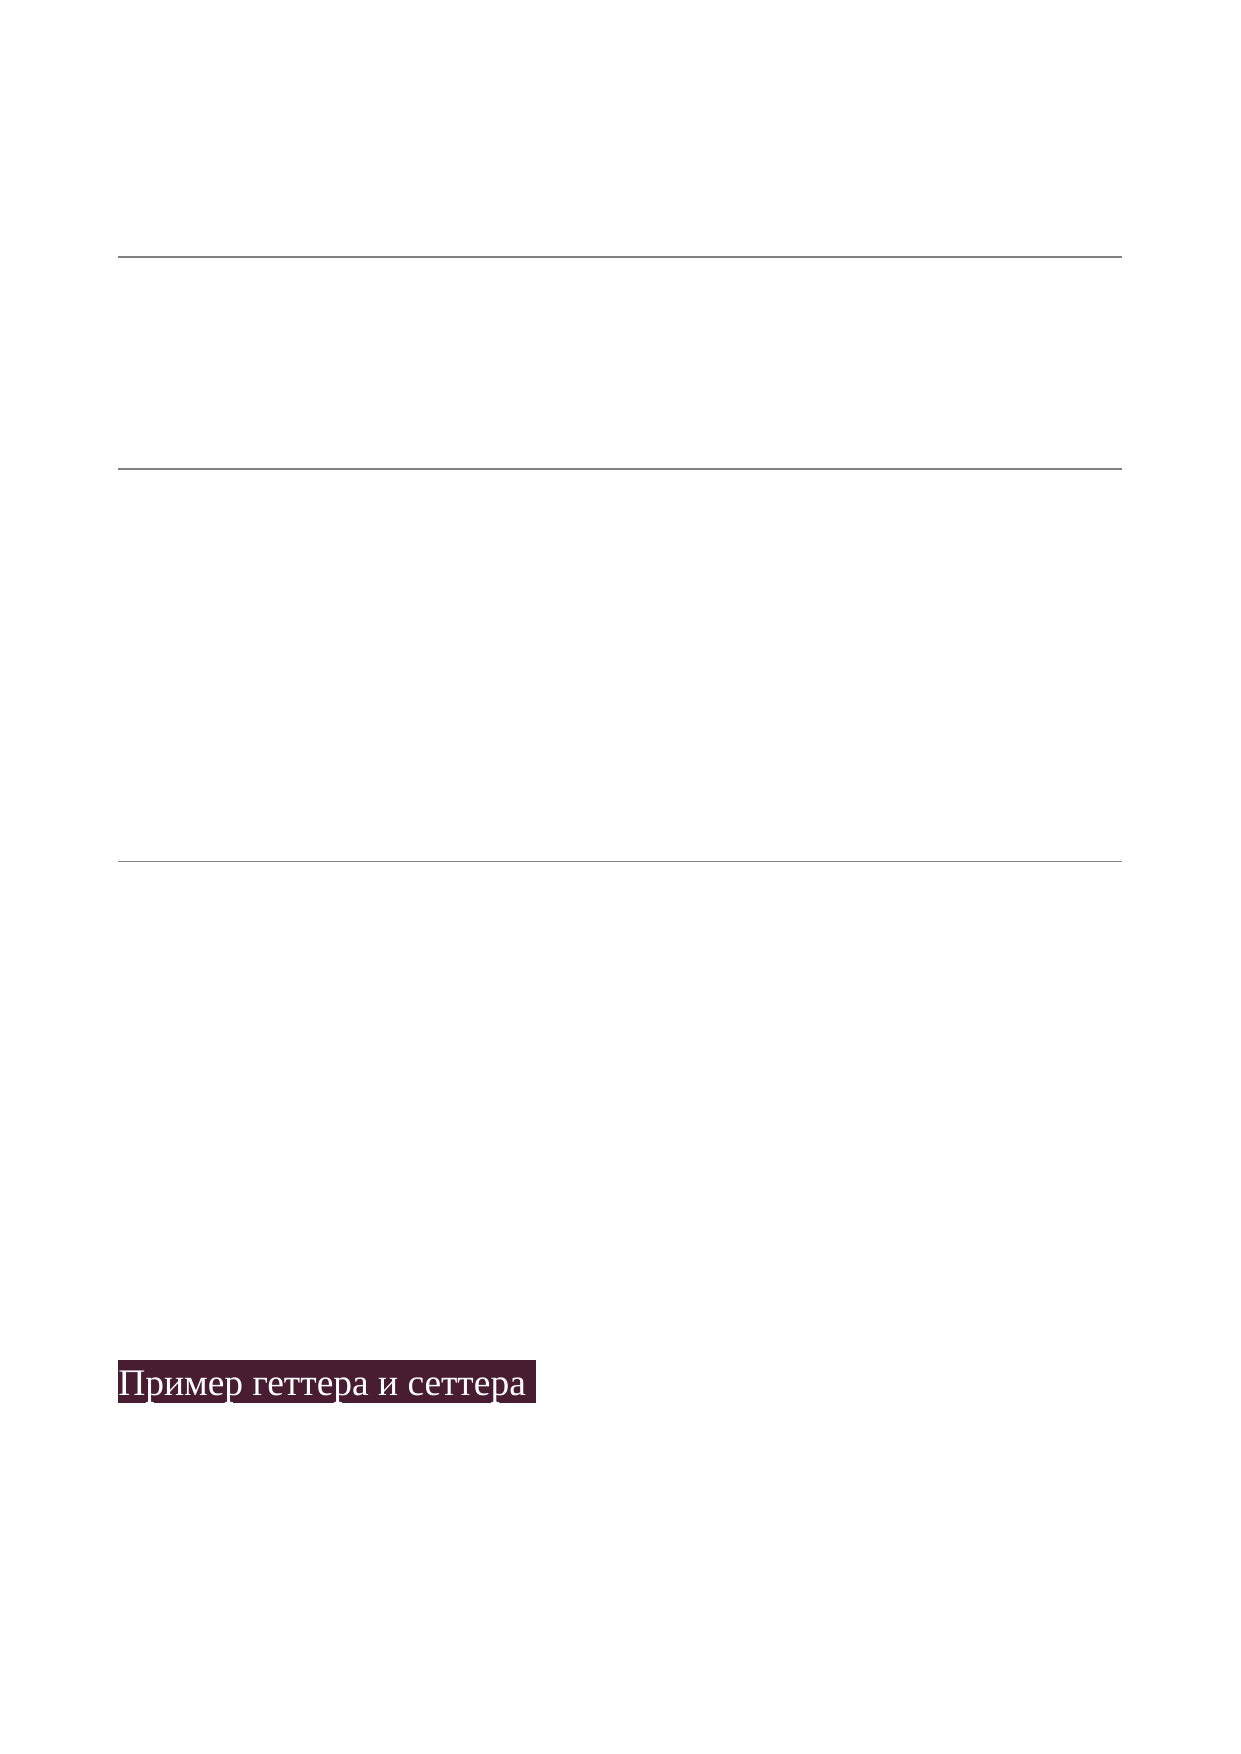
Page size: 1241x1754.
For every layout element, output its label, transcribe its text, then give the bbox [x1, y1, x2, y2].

text То же самое и в классе. [118, 799, 1122, 828]
text Всё, что должно жить в объекте → через this. Без this — это просто временная переменная. [177, 363, 1063, 424]
text } [118, 746, 1122, 770]
subtitle Ответ на твой вопрос [118, 912, 1122, 955]
text Пример class Parent { sayHello() { console.log("Привет из родительского класса"); } } [118, 1447, 1122, 1619]
text const obj = {}; [118, 675, 1122, 699]
text Можно ли без this передать age в конструктор? [177, 968, 1063, 998]
subtitle Аналогия [118, 519, 1122, 562]
text } [118, 622, 1122, 646]
text 👉 Передать — да. Сохранить в объекте — нет. [118, 1028, 1122, 1090]
subtitle Главное правило (ЗАПОМНИ) [118, 1129, 1122, 1172]
text const u = new A(10); [118, 165, 1122, 189]
text o.a = 5; // меняем объект [118, 722, 1122, 746]
text } [118, 118, 1122, 142]
text function f(o) { [118, 699, 1122, 722]
text Пример геттера и сеттера [118, 1360, 1122, 1403]
text console.log(u.age); // 10 [118, 189, 1122, 213]
text function f(x) { [118, 575, 1122, 598]
text В классе ВСЁ, что принадлежит объекту, доступно только через this. [177, 1185, 1063, 1244]
text x = 5; // меняем копию [118, 598, 1122, 622]
subtitle Простое правило (запомни) [118, 307, 1122, 350]
